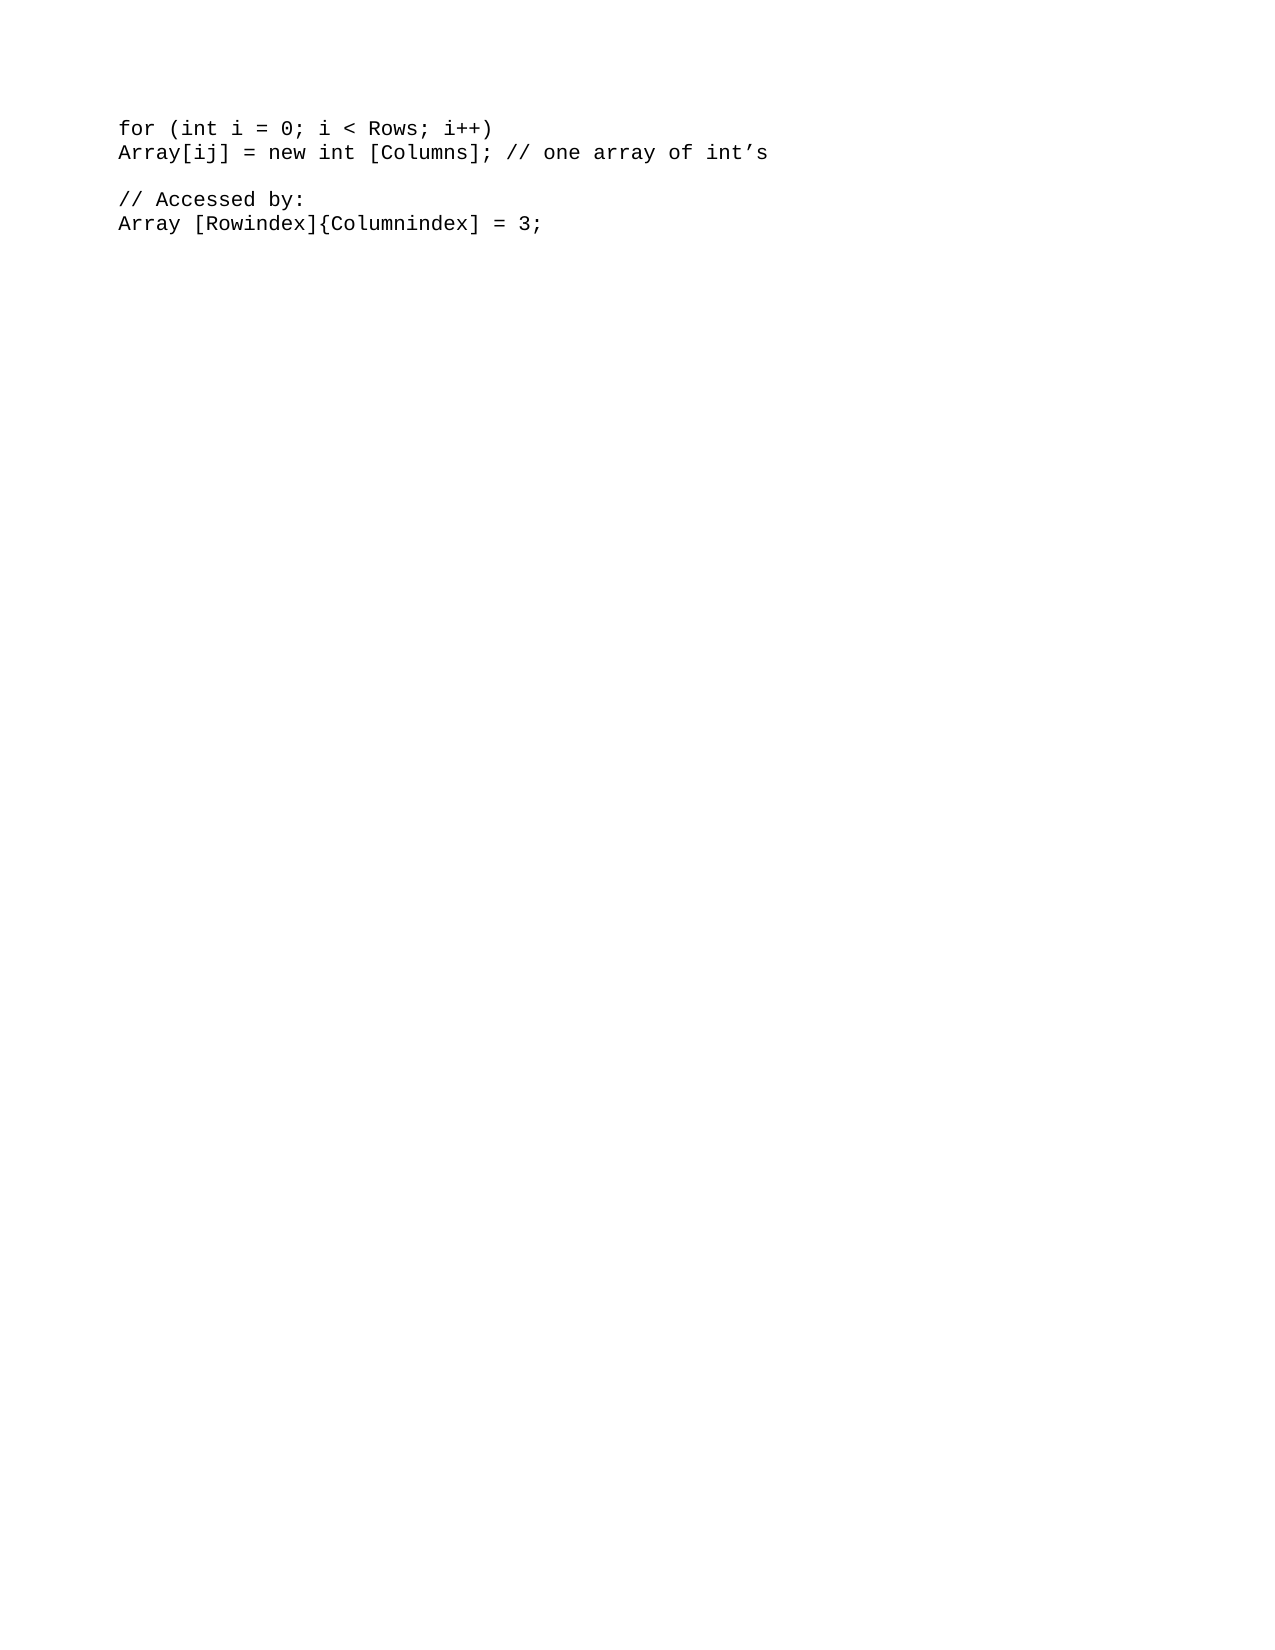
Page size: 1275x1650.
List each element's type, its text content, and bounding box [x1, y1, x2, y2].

text Array[ij] = new int [Columns]; // one array of int’s [118, 142, 1157, 165]
text for (int i = 0; i < Rows; i++) [118, 118, 1157, 142]
text Array [Rowindex]{Columnindex] = 3; [118, 213, 1157, 236]
text // Accessed by: [118, 189, 1157, 213]
